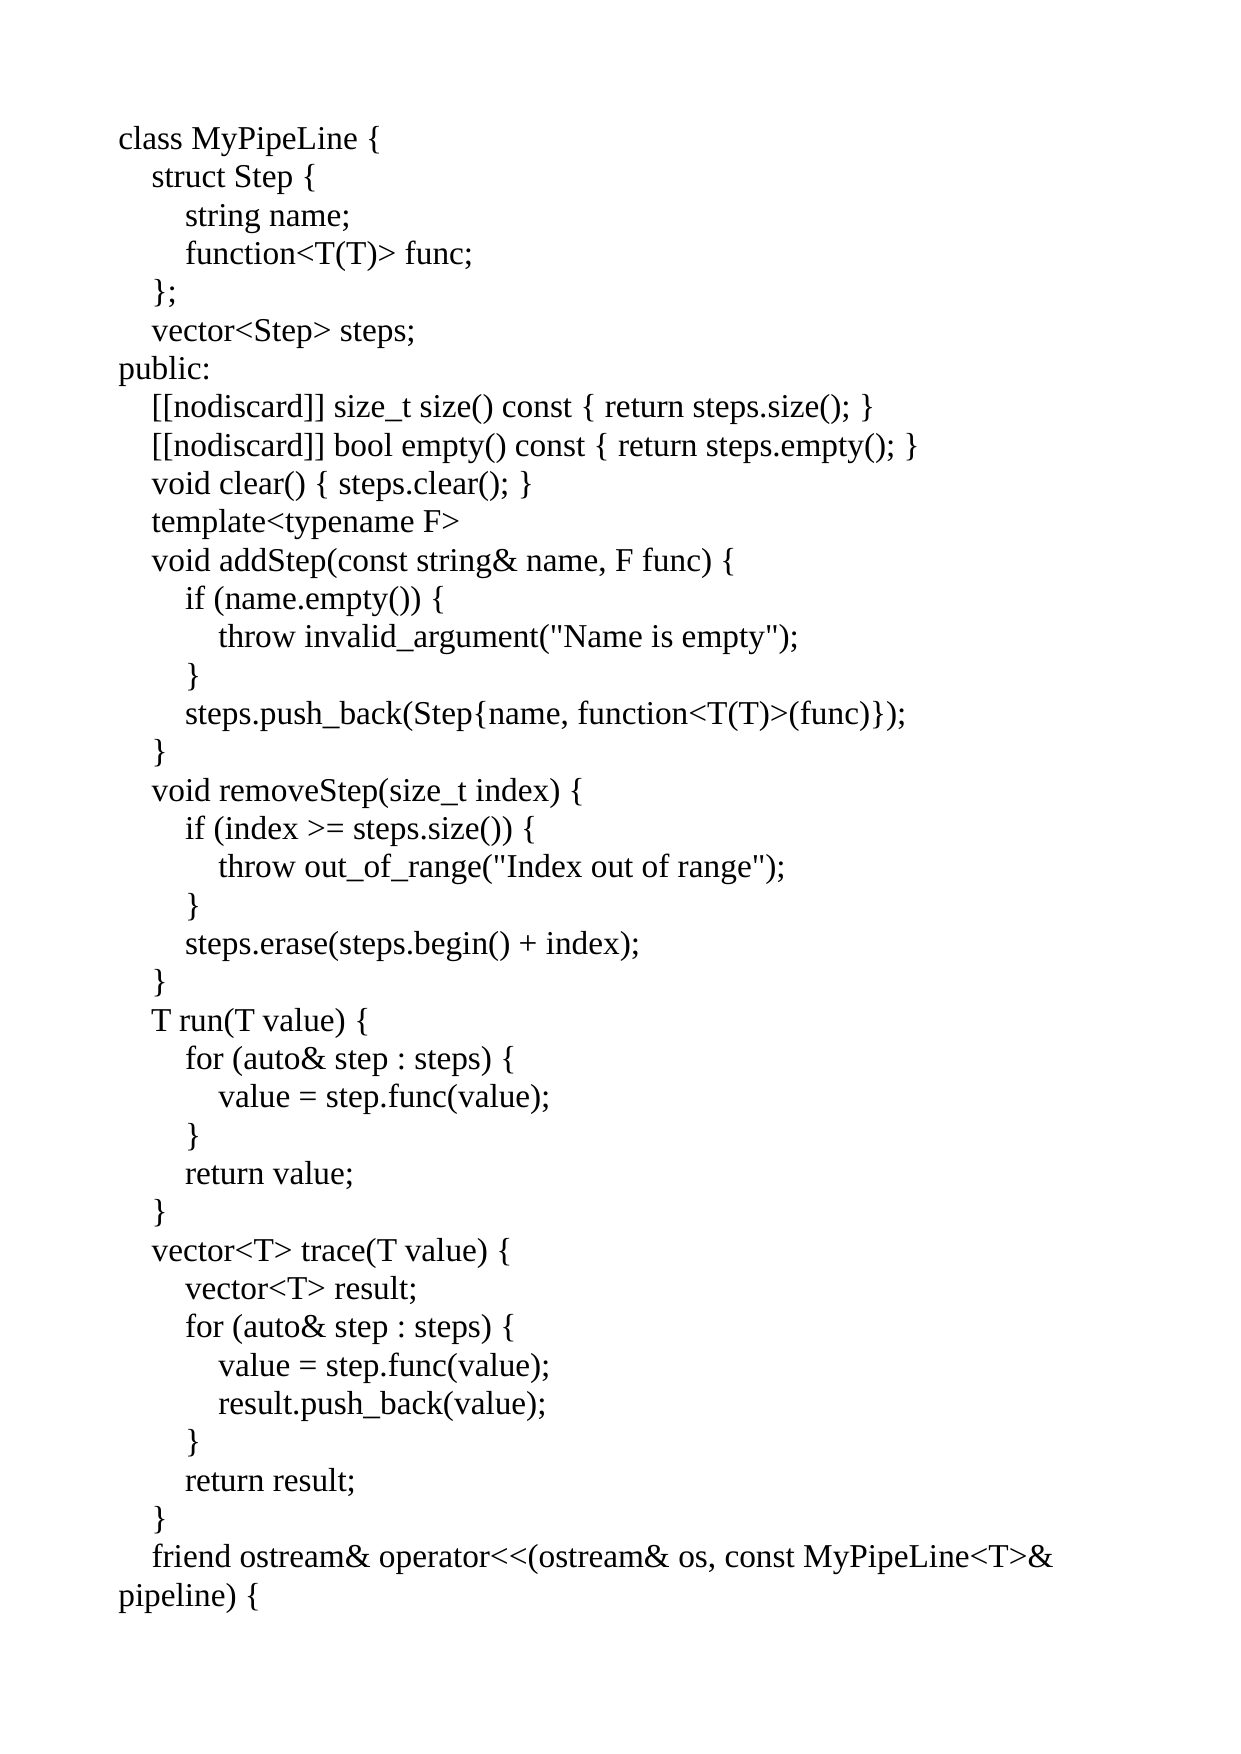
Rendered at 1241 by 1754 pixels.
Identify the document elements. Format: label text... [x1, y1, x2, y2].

text class MyPipeLine { struct Step { string name; function<T(T)> func; }; vector<Step> steps; public: [[nodiscard]] size_t size() const { return steps.size(); } [[nodiscard]] bool empty() const { return steps.empty(); } void clear() { steps.clear(); } template<typename F> void addStep(const string& name, F func) { if (name.empty()) { throw invalid_argument("Name is empty"); } steps.push_back(Step{name, function<T(T)>(func)}); } void removeStep(size_t index) { if (index >= steps.size()) { throw out_of_range("Index out of range"); } steps.erase(steps.begin() + index); } T run(T value) { for (auto& step : steps) { value = step.func(value); } return value; } vector<T> trace(T value) { vector<T> result; for (auto& step : steps) { value = step.func(value); result.push_back(value); } return result; } friend ostream& operator<<(ostream& os, const MyPipeLine<T>& pipeline) { [118, 118, 1122, 1613]
